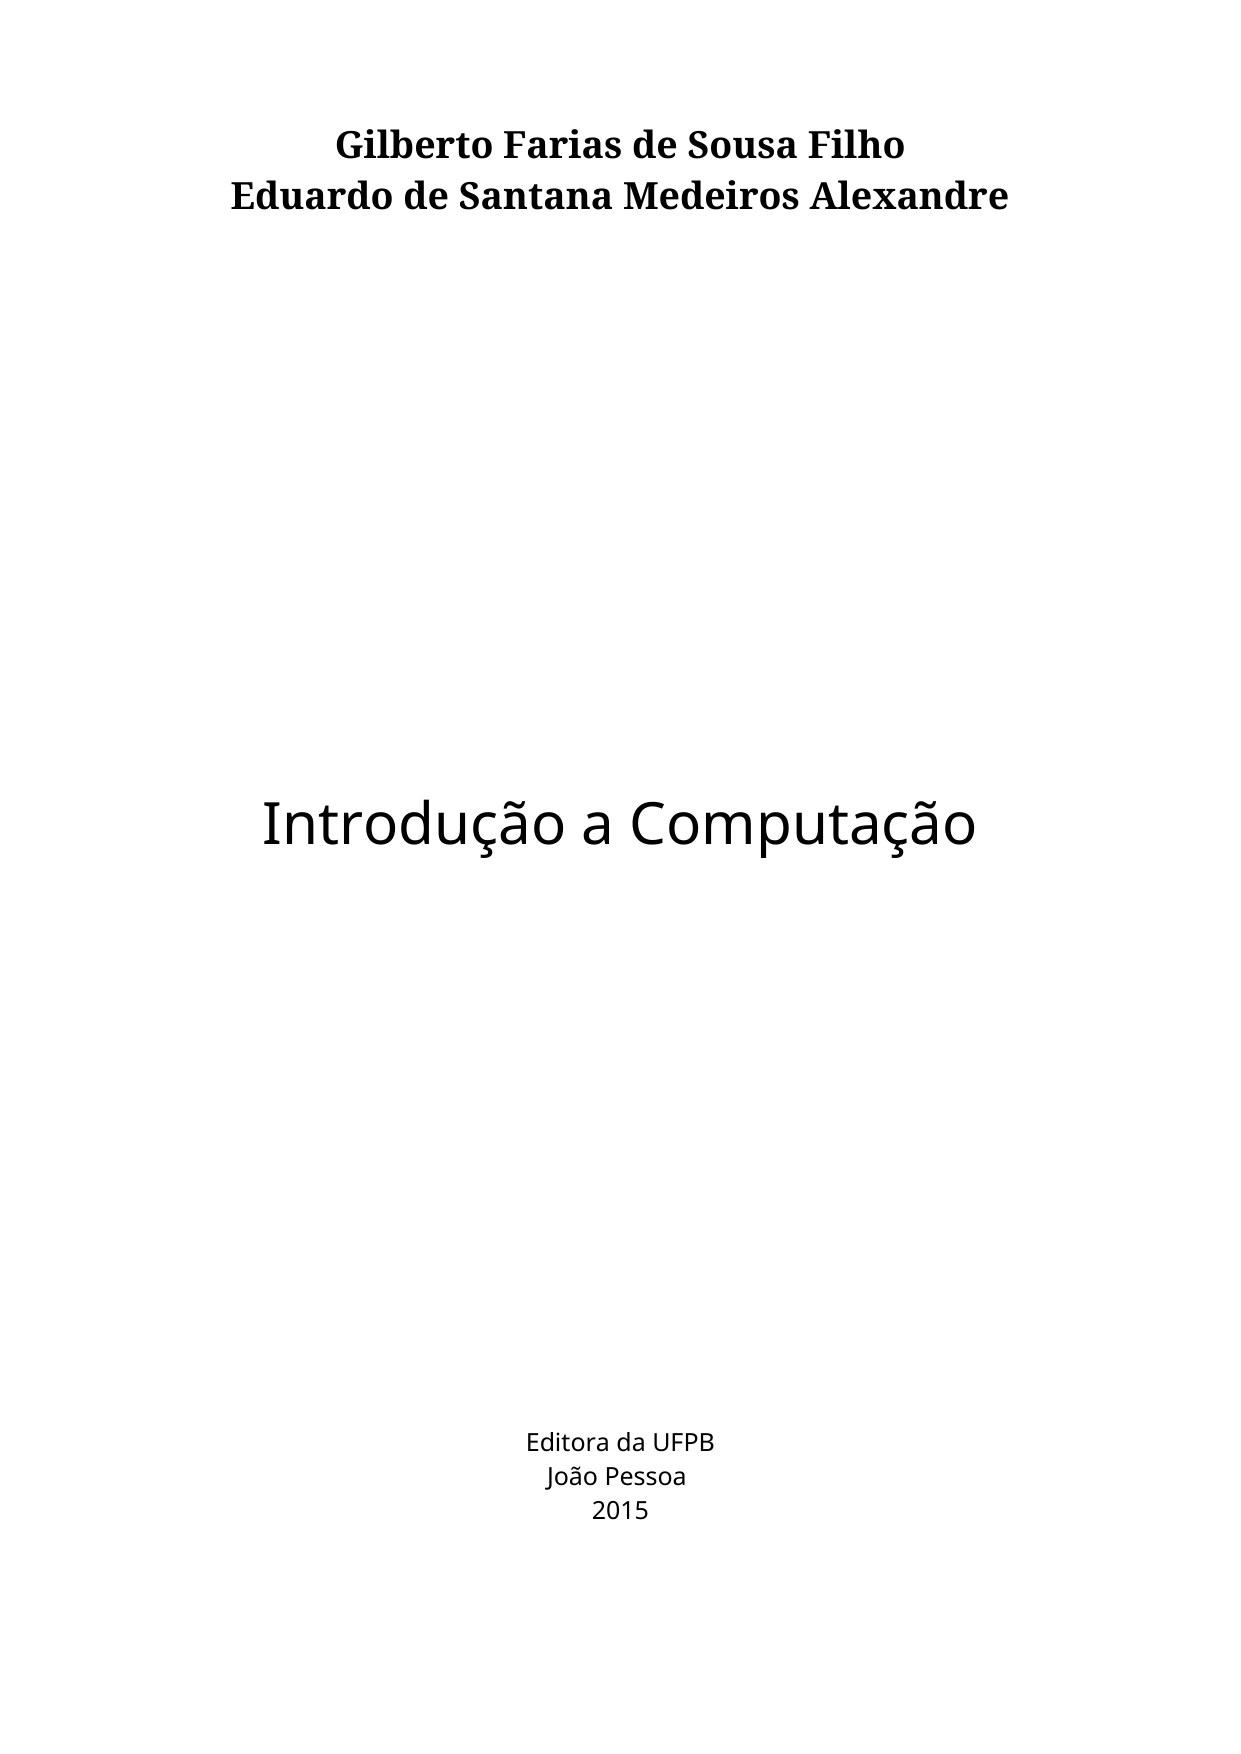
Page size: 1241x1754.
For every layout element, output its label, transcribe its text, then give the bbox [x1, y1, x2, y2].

text João Pessoa [118, 1458, 1122, 1492]
text 2015 [118, 1492, 1122, 1526]
text Editora da UFPB [118, 1424, 1122, 1458]
text Gilberto Farias de Sousa Filho [118, 118, 1122, 169]
text Eduardo de Santana Medeiros Alexandre [118, 169, 1122, 220]
text Introdução a Computação [118, 782, 1122, 861]
